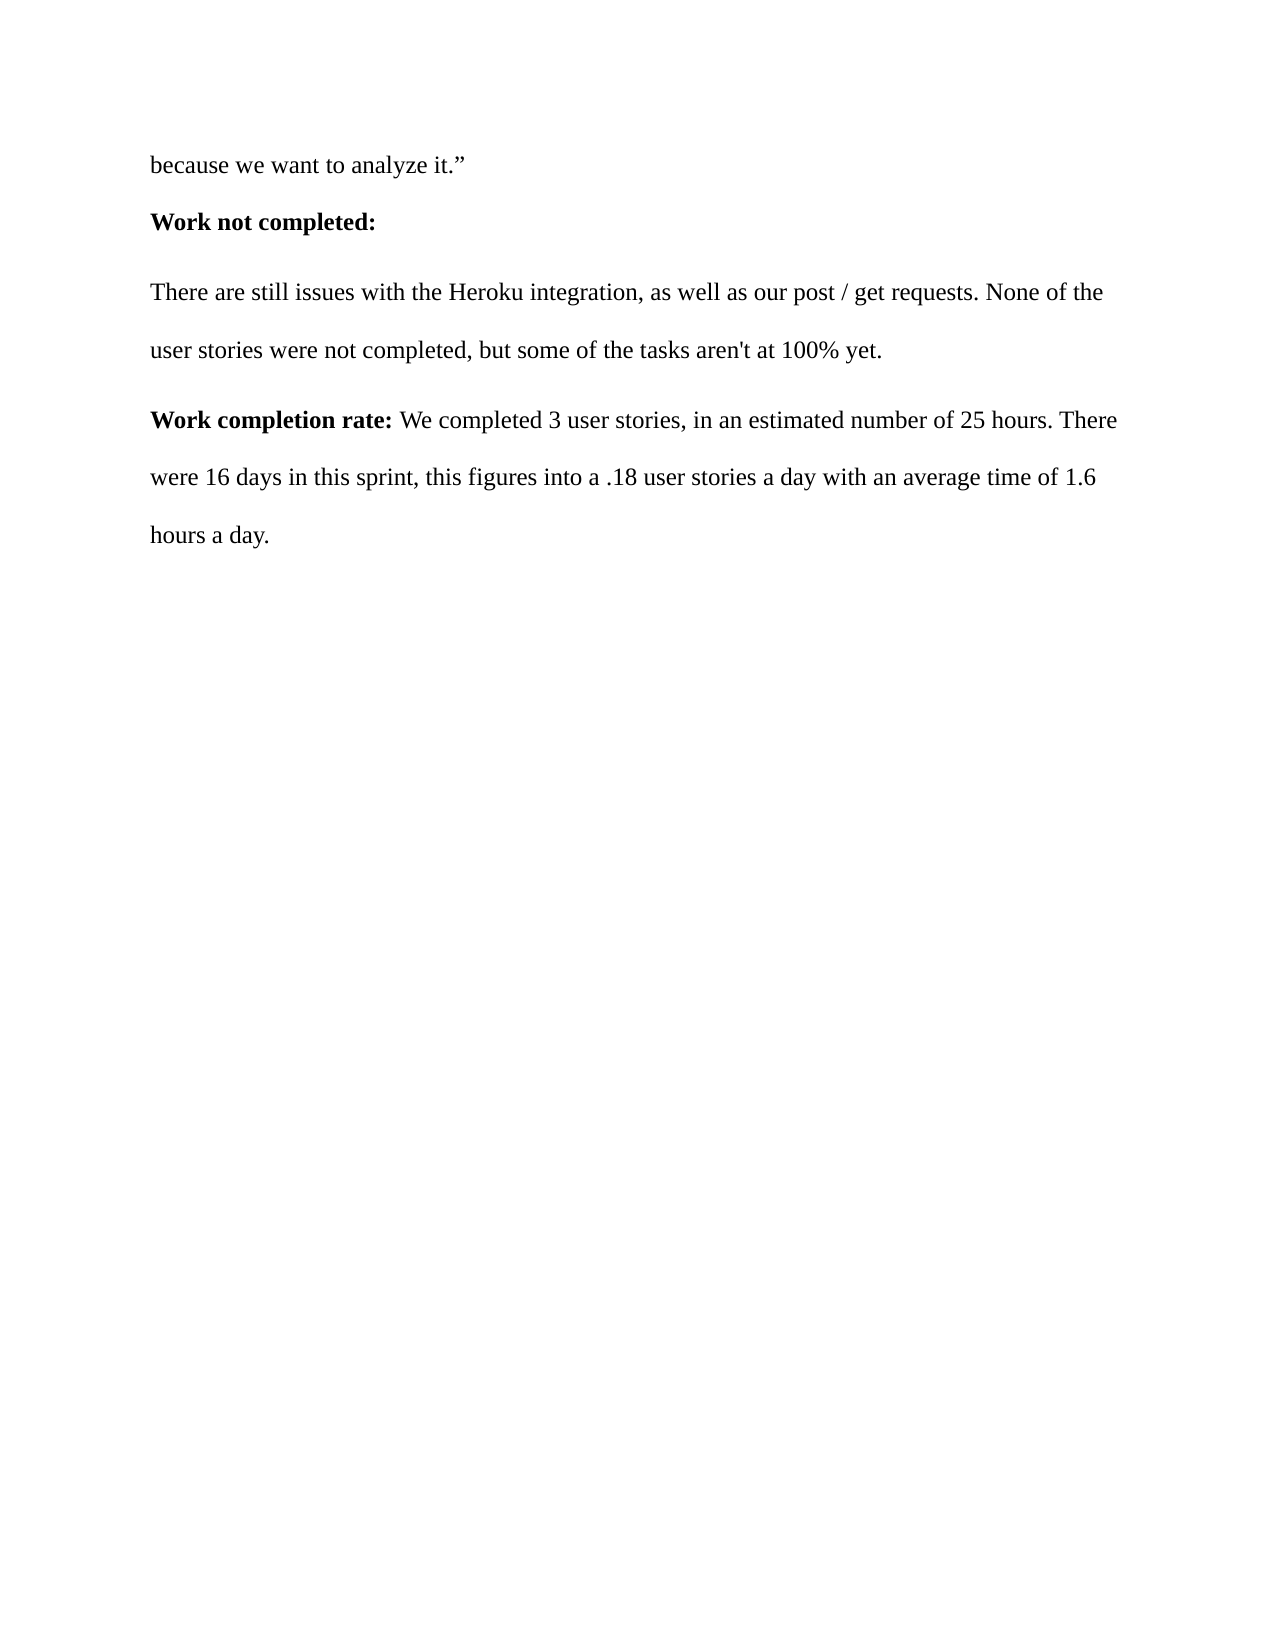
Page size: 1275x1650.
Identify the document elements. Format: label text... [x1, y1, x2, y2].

text Work not completed: [150, 207, 1125, 236]
text Work completion rate: We completed 3 user stories, in an estimated number of 25 hours. There were 16 days in this sprint, this figures into a .18 user stories a day with an average time of 1.6 hours a day. [150, 405, 1125, 549]
text because we want to analyze it.” [150, 150, 1125, 179]
text There are still issues with the Heroku integration, as well as our post / get requests. None of the user stories were not completed, but some of the tasks aren't at 100% yet. [150, 277, 1125, 364]
